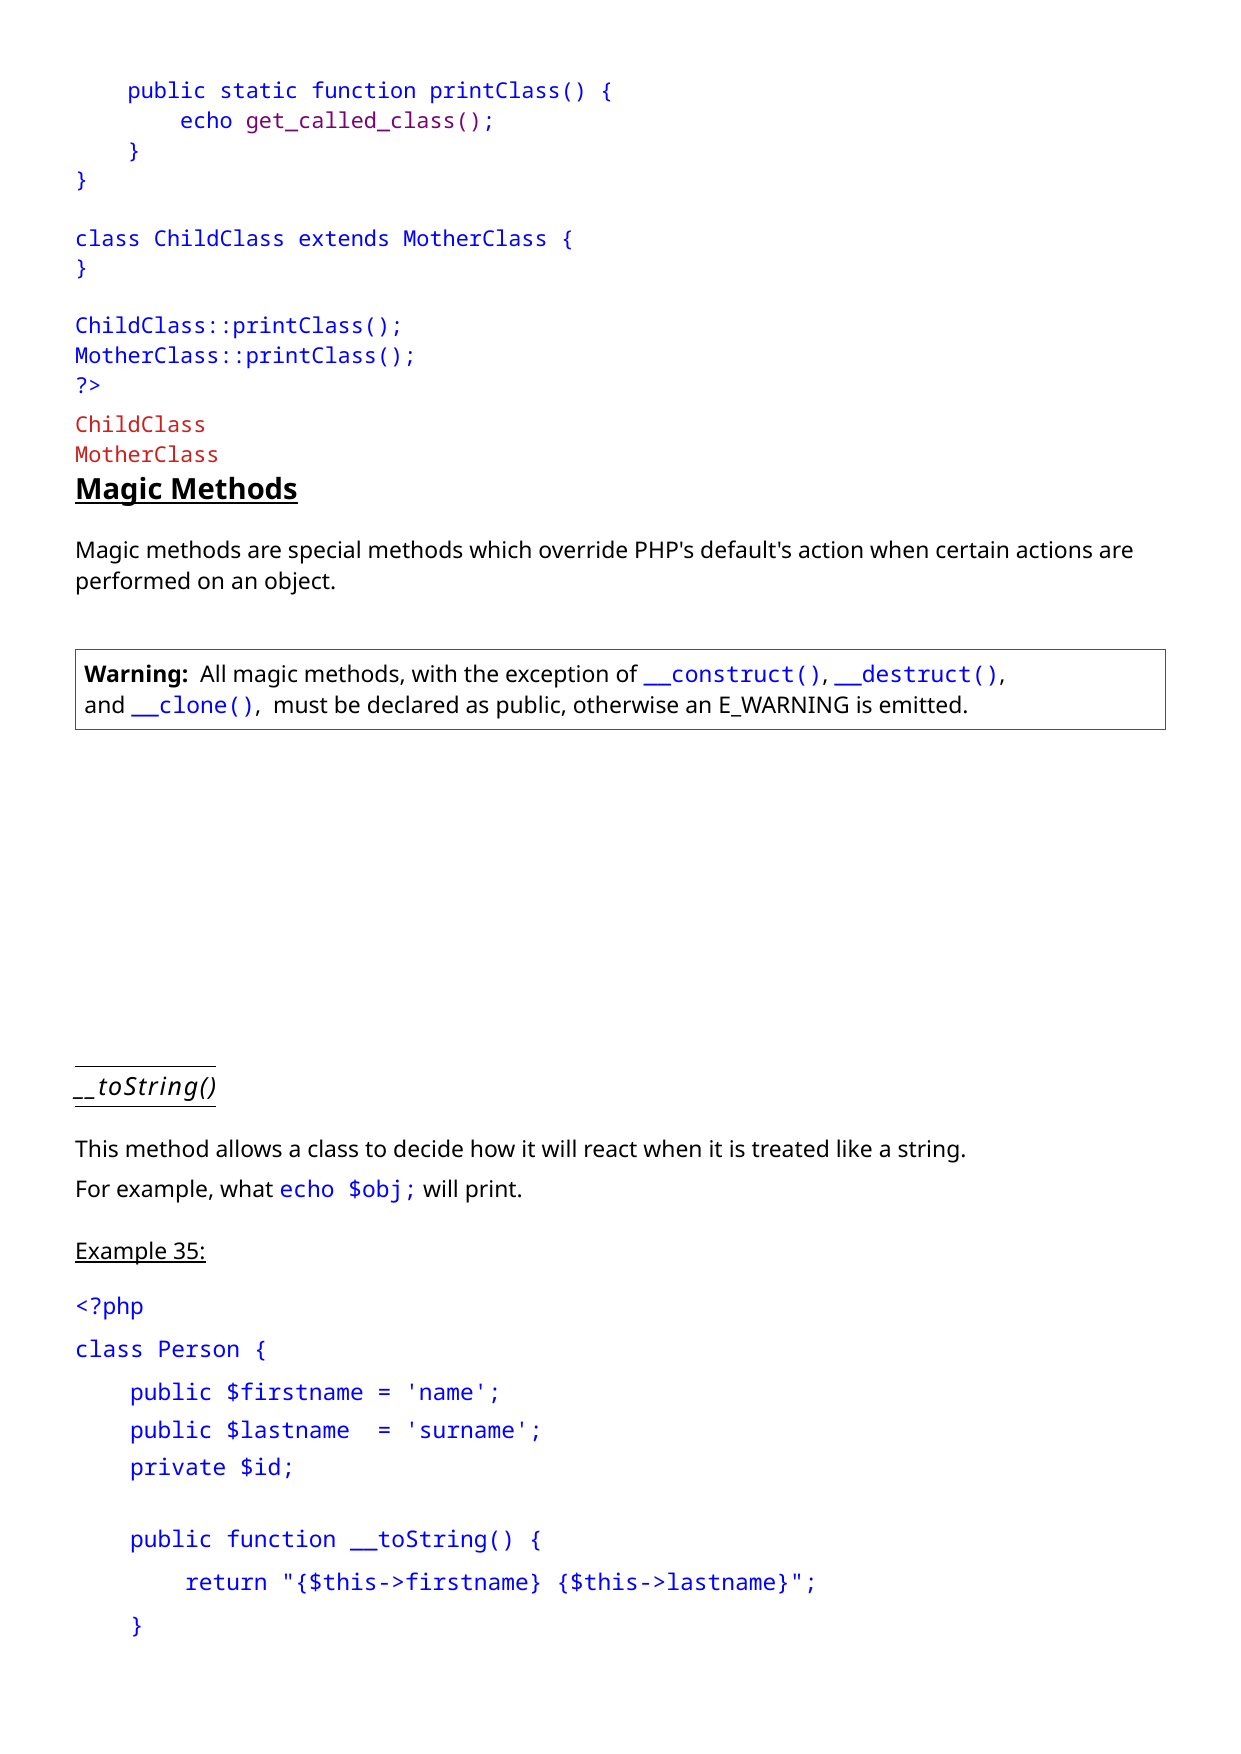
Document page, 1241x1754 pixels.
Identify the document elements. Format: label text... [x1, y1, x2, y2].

text MotherClass::printClass(); [75, 340, 1166, 370]
text Warning: All magic methods, with the exception of __construct(), __destruct(), and __clone(), must be declared as public, otherwise an E_WARNING is emitted. [76, 650, 1165, 729]
text public $firstname = 'name'; [75, 1376, 1166, 1408]
text } [75, 134, 1166, 164]
text public function __toString() { [75, 1522, 1166, 1554]
text } [75, 164, 1166, 194]
text } [75, 252, 1166, 282]
text __toString() [75, 1066, 1166, 1106]
text MotherClass [75, 438, 1166, 468]
text class ChildClass extends MotherClass { [75, 222, 1166, 252]
text echo get_called_class(); [75, 105, 1166, 134]
text Magic Methods [75, 468, 1166, 508]
text <?php [75, 1290, 1166, 1321]
text } [75, 1609, 1166, 1640]
text ?> [75, 370, 1166, 400]
text return "{$this->firstname} {$this->lastname}"; [75, 1566, 1166, 1597]
text Magic methods are special methods which override PHP's default's action when certain actions are performed on an object. [75, 534, 1166, 596]
text Example 35: [75, 1235, 1166, 1266]
text public static function printClass() { [75, 75, 1166, 105]
text class Person { [75, 1333, 1166, 1364]
text public $lastname = 'surname'; [75, 1414, 1166, 1445]
text ChildClass [75, 409, 1166, 438]
text ChildClass::printClass(); [75, 310, 1166, 340]
text This method allows a class to decide how it will react when it is treated like a string. [75, 1133, 1166, 1164]
text For example, what echo $obj; will print. [75, 1173, 1166, 1205]
text private $id; [75, 1451, 1166, 1482]
